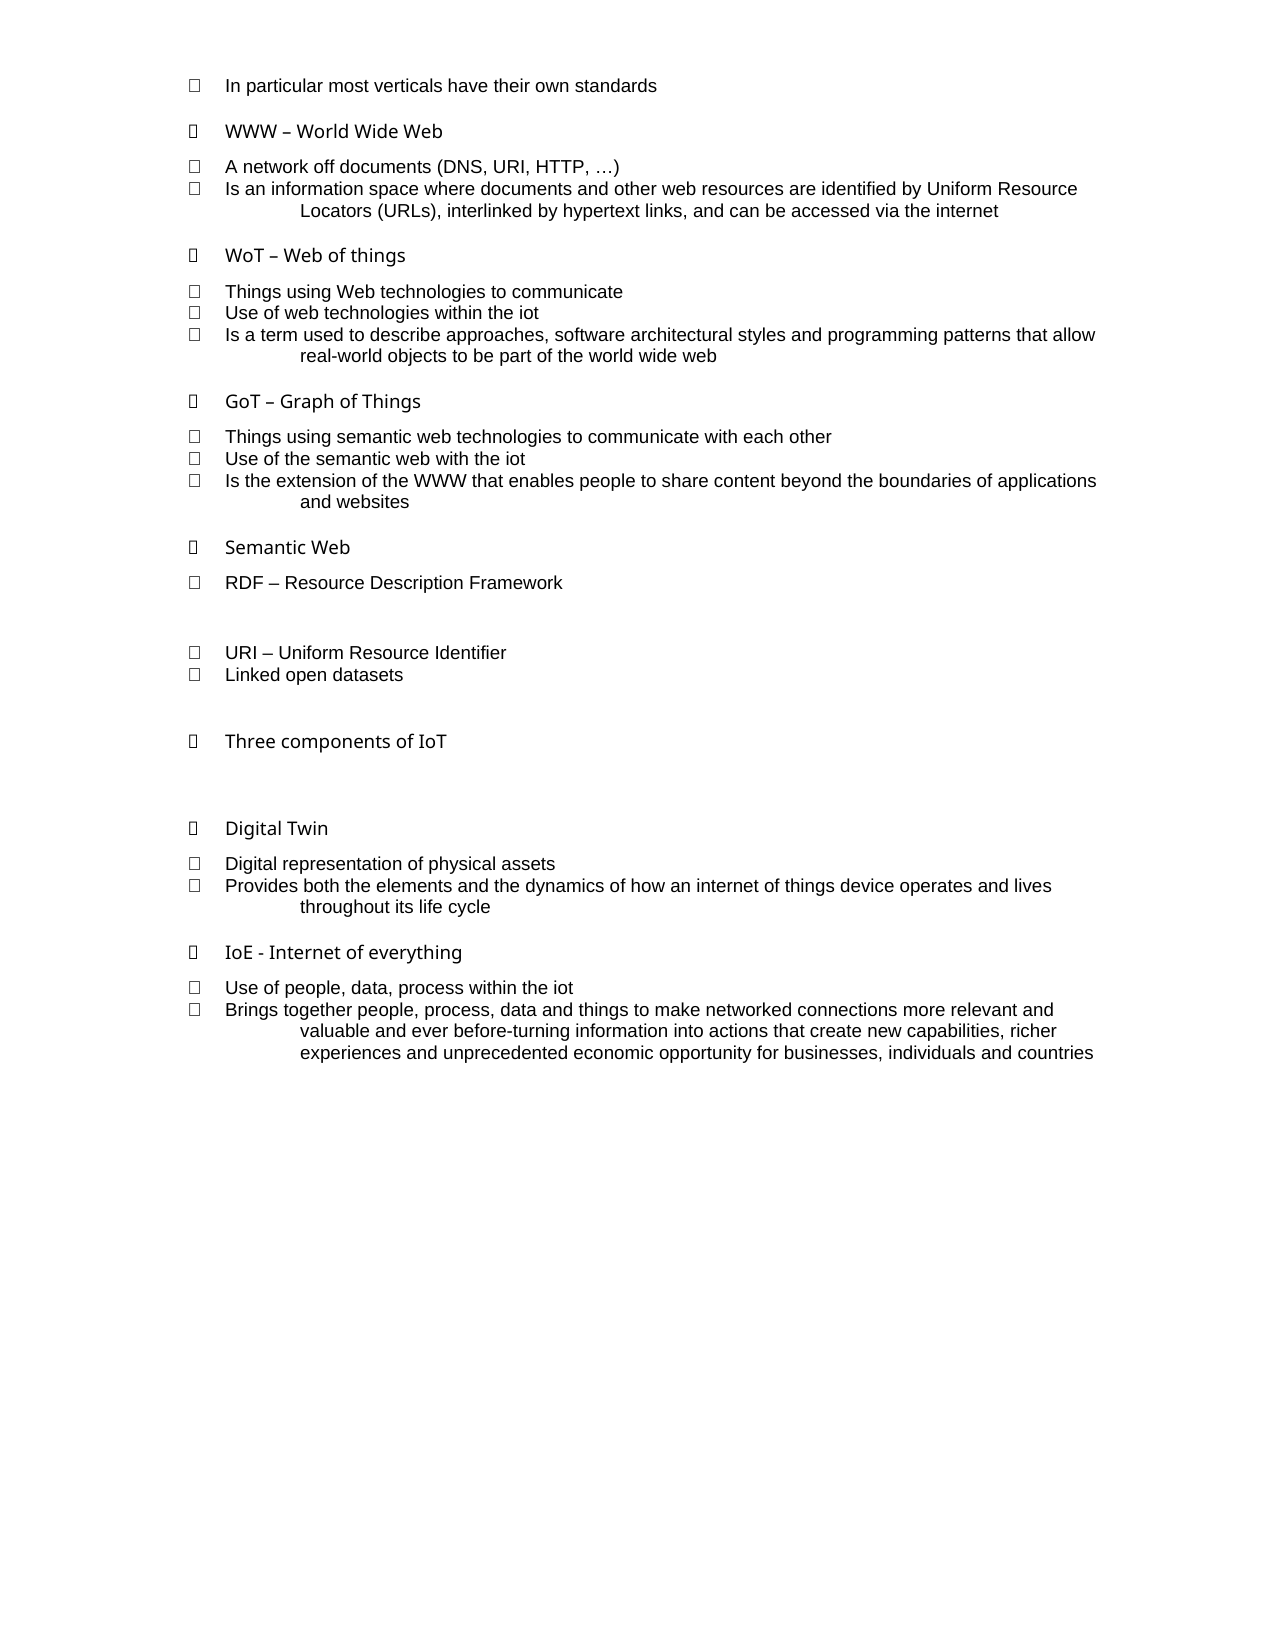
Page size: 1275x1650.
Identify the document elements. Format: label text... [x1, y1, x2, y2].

list Three components of IoT [187, 728, 1125, 754]
list IoE - Internet of everything [187, 939, 1125, 965]
list Is the extension of the WWW that enables people to share content beyond the boundaries of applications and websites [187, 469, 1125, 513]
list In particular most verticals have their own standards [187, 75, 1125, 97]
list Brings together people, process, data and things to make networked connections more relevant and valuable and ever before-turning information into actions that create new capabilities, richer experiences and unprecedented economic opportunity for businesses, individuals and countries [187, 999, 1125, 1063]
list Things using Web technologies to communicate [187, 281, 1125, 302]
list Digital representation of physical assets [187, 853, 1125, 874]
list Use of web technologies within the iot [187, 302, 1125, 324]
list GoT – Graph of Things [187, 388, 1125, 414]
list Is an information space where documents and other web resources are identified by Uniform Resource Locators (URLs), interlinked by hypertext links, and can be accessed via the internet [187, 178, 1125, 221]
list Things using semantic web technologies to communicate with each other [187, 426, 1125, 448]
list Use of the semantic web with the iot [187, 448, 1125, 469]
list Is a term used to describe approaches, software architectural styles and programming patterns that allow real-world objects to be part of the world wide web [187, 324, 1125, 367]
list URI – Uniform Resource Identifier [187, 642, 1125, 664]
list Provides both the elements and the dynamics of how an internet of things device operates and lives throughout its life cycle [187, 874, 1125, 918]
list WoT – Web of things [187, 242, 1125, 268]
list A network off documents (DNS, URI, HTTP, …) [187, 156, 1125, 178]
list Digital Twin [187, 815, 1125, 840]
list Semantic Web [187, 534, 1125, 560]
list Use of people, data, process within the iot [187, 977, 1125, 999]
list Linked open datasets [187, 664, 1125, 685]
list RDF – Resource Description Framework [187, 572, 1125, 594]
list WWW – World Wide Web [187, 118, 1125, 144]
